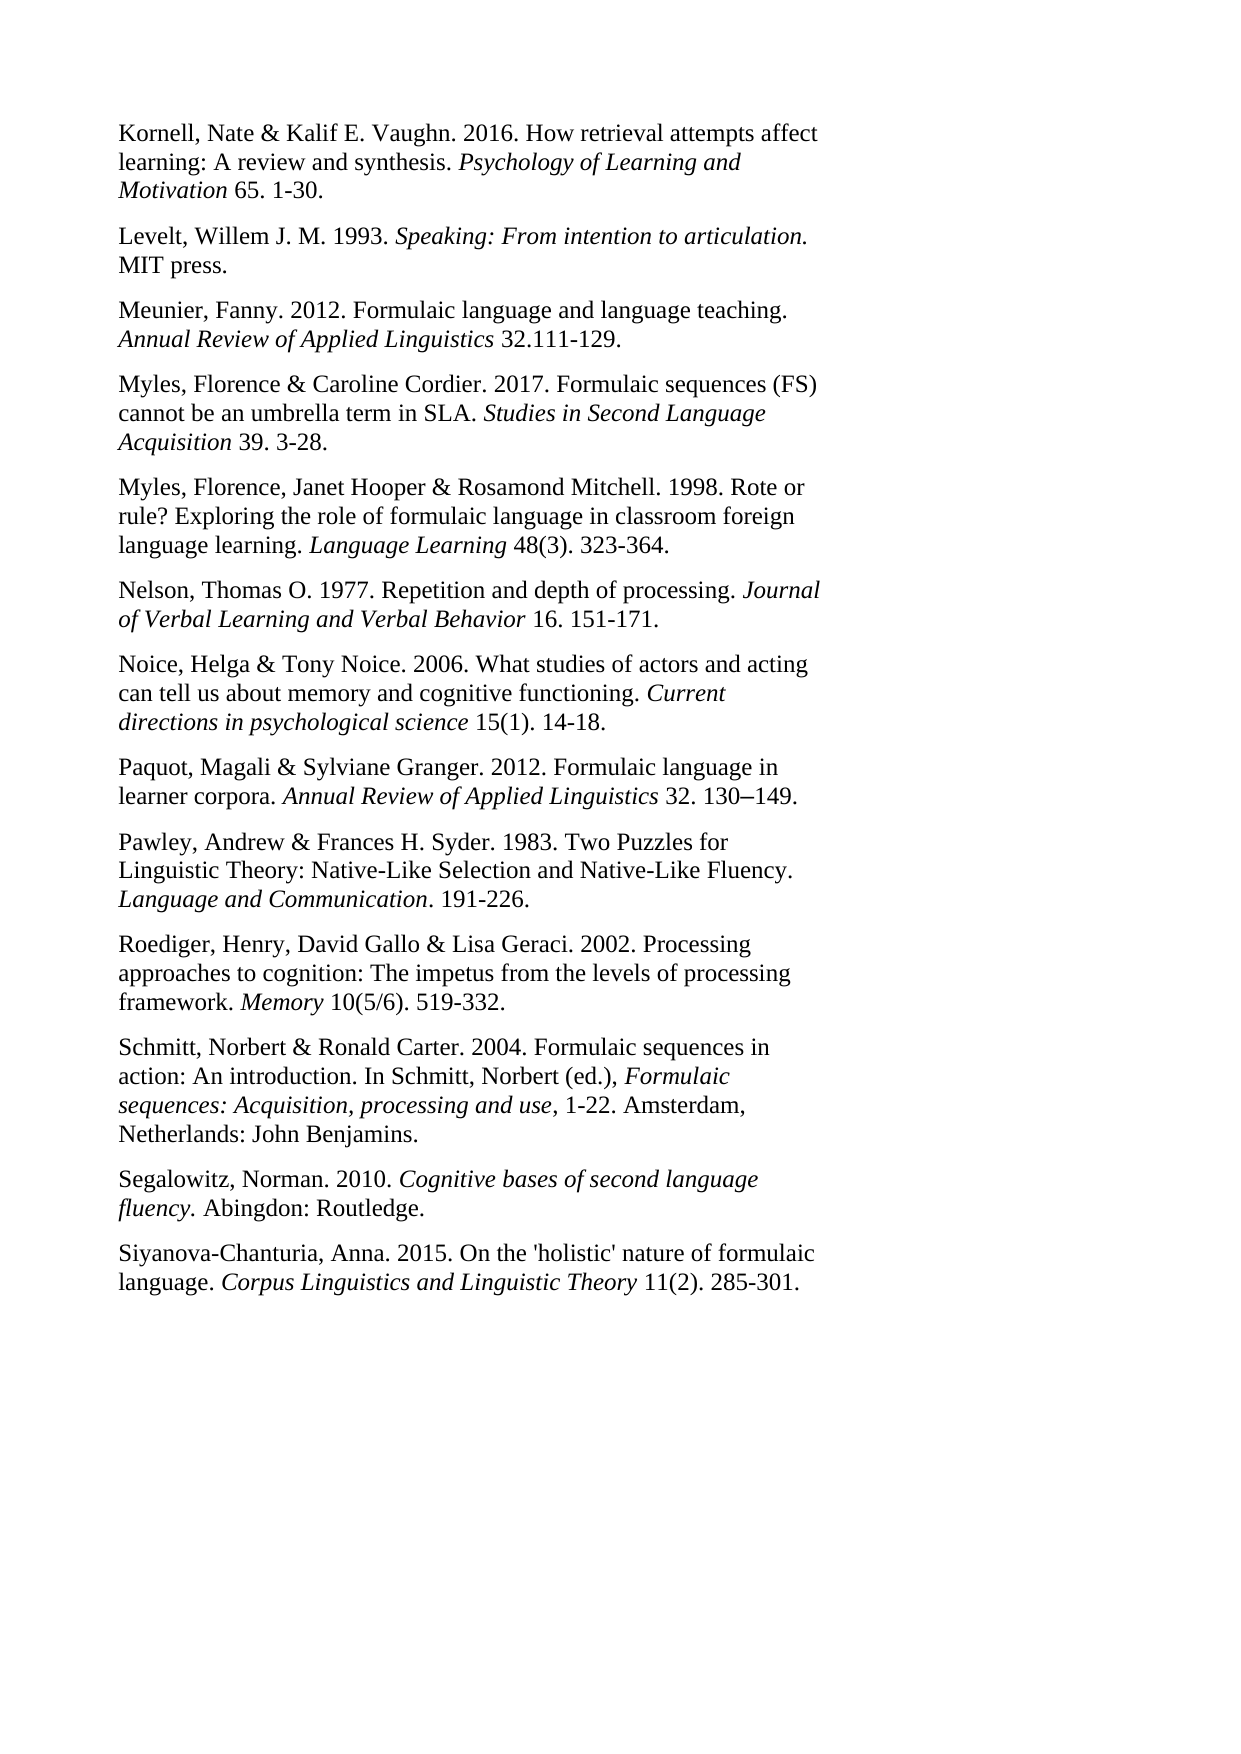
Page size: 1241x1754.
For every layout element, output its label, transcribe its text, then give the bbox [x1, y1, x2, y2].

text Pawley, Andrew & Frances H. Syder. 1983. Two Puzzles for Linguistic Theory: Native-Like Selection and Native-Like Fluency. Language and Communication. 191-226. [118, 827, 827, 913]
text Myles, Florence, Janet Hooper & Rosamond Mitchell. 1998. Rote or rule? Exploring the role of formulaic language in classroom foreign language learning. Language Learning 48(3). 323-364. [118, 472, 827, 558]
text Kornell, Nate & Kalif E. Vaughn. 2016. How retrieval attempts affect learning: A review and synthesis. Psychology of Learning and Motivation 65. 1-30. [118, 118, 827, 204]
text Noice, Helga & Tony Noice. 2006. What studies of actors and acting can tell us about memory and cognitive functioning. Current directions in psychological science 15(1). 14-18. [118, 649, 827, 736]
text Schmitt, Norbert & Ronald Carter. 2004. Formulaic sequences in action: An introduction. In Schmitt, Norbert (ed.), Formulaic sequences: Acquisition, processing and use, 1-22. Amsterdam, Netherlands: John Benjamins. [118, 1032, 827, 1147]
text Levelt, Willem J. M. 1993. Speaking: From intention to articulation. MIT press. [118, 221, 827, 278]
text Paquot, Magali & Sylviane Granger. 2012. Formulaic language in learner corpora. Annual Review of Applied Linguistics 32. 130–149. [118, 752, 827, 810]
text Meunier, Fanny. 2012. Formulaic language and language teaching. Annual Review of Applied Linguistics 32.111-129. [118, 295, 827, 353]
text Roediger, Henry, David Gallo & Lisa Geraci. 2002. Processing approaches to cognition: The impetus from the levels of processing framework. Memory 10(5/6). 519-332. [118, 929, 827, 1016]
text Siyanova-Chanturia, Anna. 2015. On the 'holistic' nature of formulaic language. Corpus Linguistics and Linguistic Theory 11(2). 285-301. [118, 1238, 827, 1296]
text Segalowitz, Norman. 2010. Cognitive bases of second language fluency. Abingdon: Routledge. [118, 1164, 827, 1222]
text Myles, Florence & Caroline Cordier. 2017. Formulaic sequences (FS) cannot be an umbrella term in SLA. Studies in Second Language Acquisition 39. 3-28. [118, 369, 827, 456]
text Nelson, Thomas O. 1977. Repetition and depth of processing. Journal of Verbal Learning and Verbal Behavior 16. 151-171. [118, 575, 827, 633]
